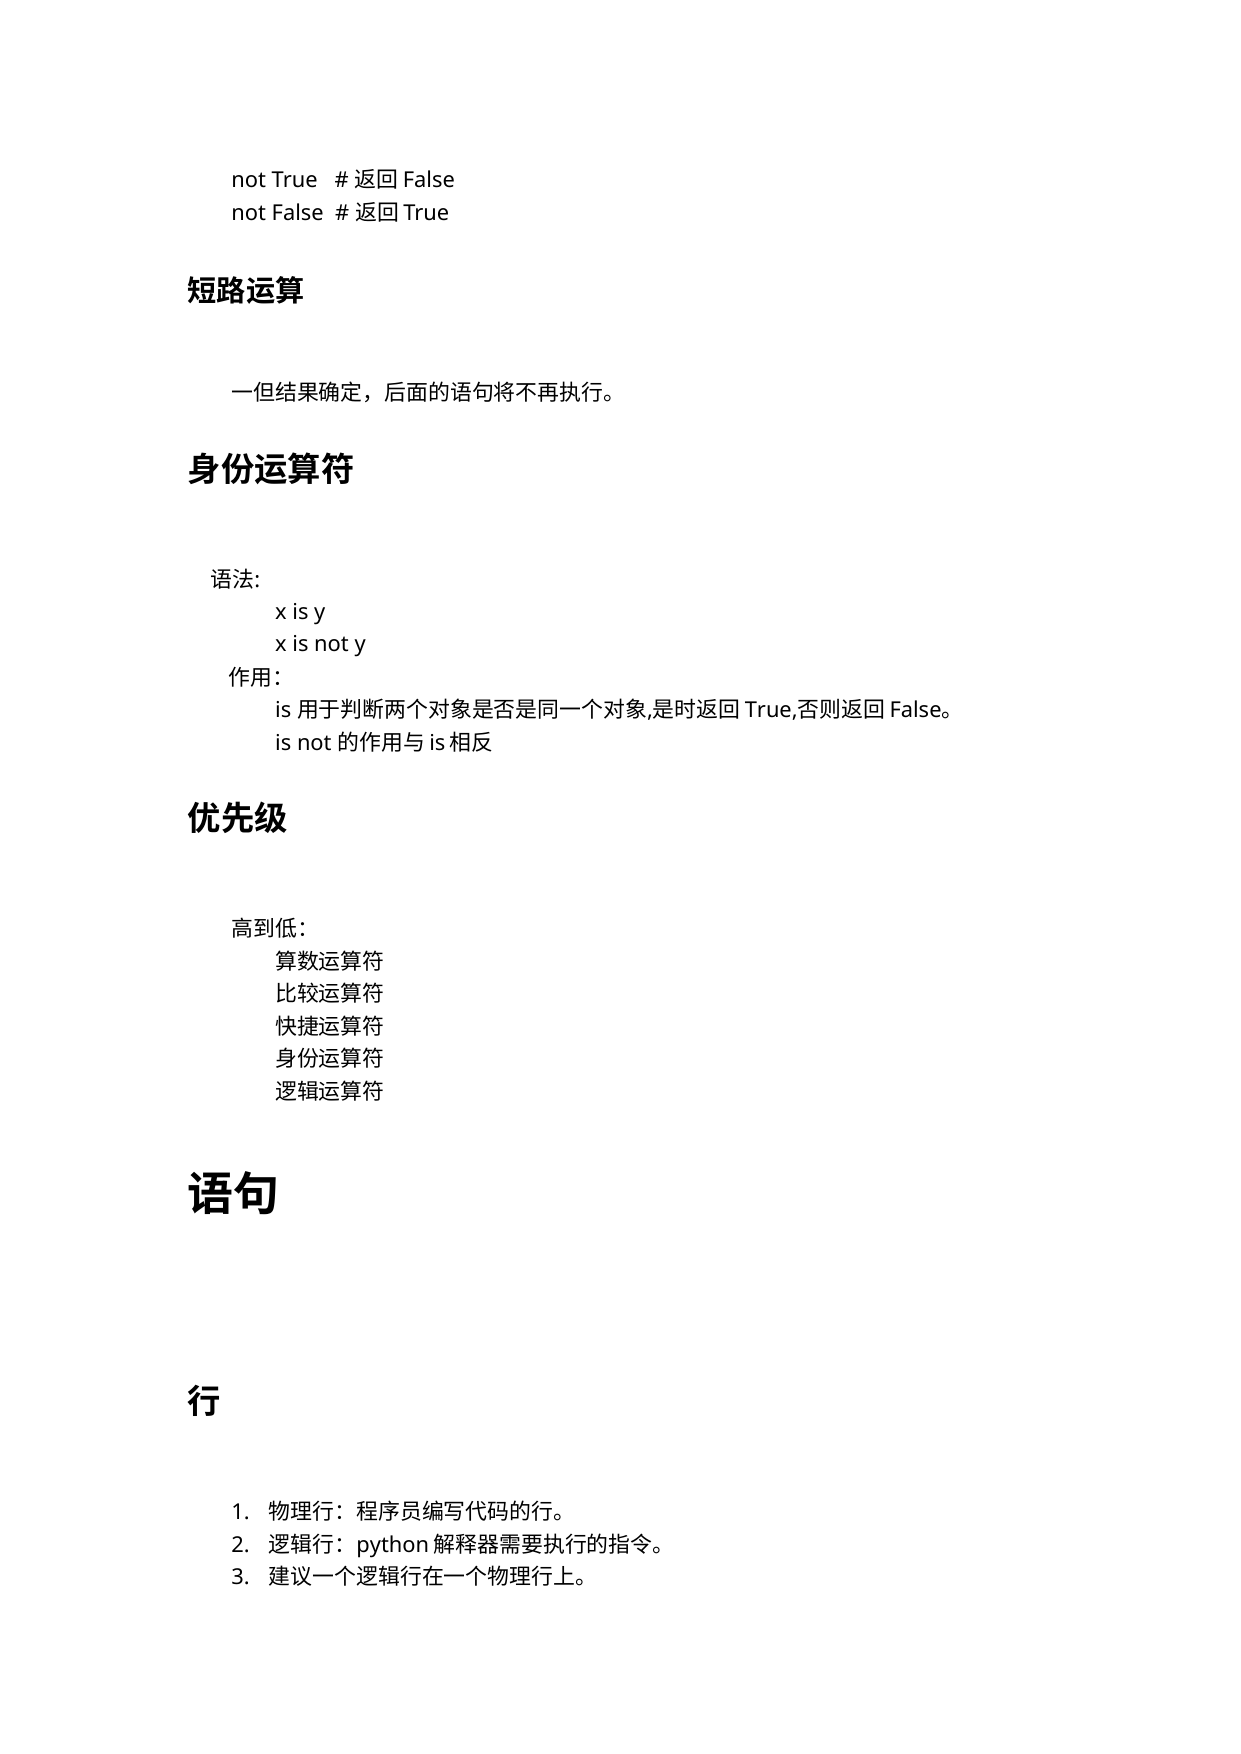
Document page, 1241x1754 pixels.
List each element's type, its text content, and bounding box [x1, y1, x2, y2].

list 物理行：程序员编写代码的行。 [231, 1494, 1053, 1527]
subtitle 语句 [187, 1141, 1053, 1239]
subtitle 短路运算 [187, 256, 1053, 321]
text not True # 返回False [187, 162, 1053, 194]
text x is y [187, 594, 1053, 627]
text 一但结果确定，后面的语句将不再执行。 [187, 375, 1053, 407]
text 作用： [187, 659, 1053, 692]
list 逻辑行：python解释器需要执行的指令。 [231, 1527, 1053, 1559]
list 建议一个逻辑行在一个物理行上。 [231, 1559, 1053, 1592]
text 高到低： [187, 911, 1053, 943]
text 语法: [187, 562, 1053, 594]
text 逻辑运算符 [231, 1073, 1053, 1106]
text is not 的作用与is相反 [187, 724, 1053, 757]
text not False # 返回True [187, 194, 1053, 227]
text 算数运算符 [231, 943, 1053, 976]
subtitle 身份运算符 [187, 434, 1053, 499]
text 快捷运算符 [231, 1008, 1053, 1041]
subtitle 优先级 [187, 784, 1053, 849]
text is 用于判断两个对象是否是同一个对象,是时返回True,否则返回False。 [231, 692, 1053, 724]
text 身份运算符 [231, 1041, 1053, 1073]
text 比较运算符 [231, 976, 1053, 1008]
subtitle 行 [187, 1367, 1053, 1432]
text x is not y [187, 627, 1053, 659]
